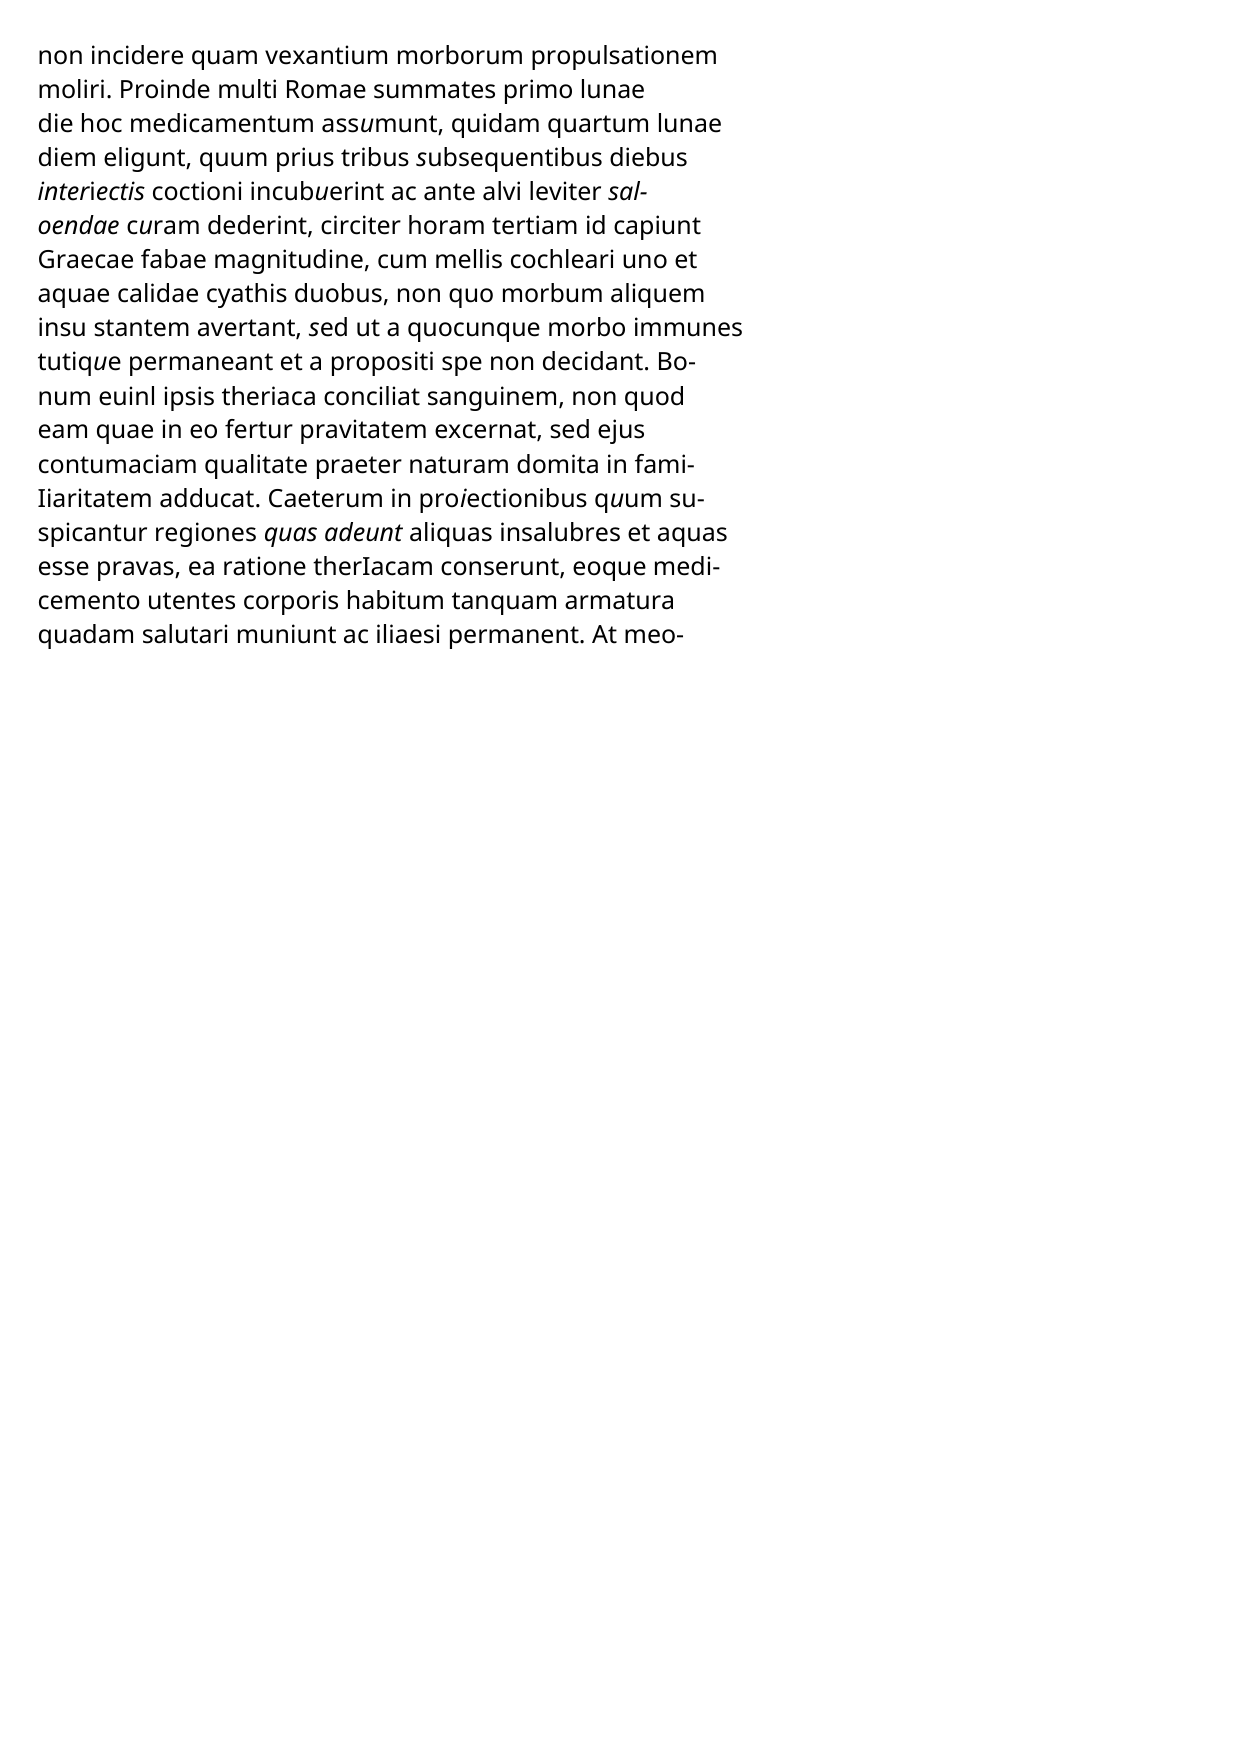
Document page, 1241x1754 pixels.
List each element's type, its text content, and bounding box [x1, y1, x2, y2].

text non incidere quam vexantium morborum propulsationem moliri. Proinde multi Romae summates primo lunae die hoc medicamentum assumunt, quidam quartum lunae diem eligunt, quum prius tribus subsequentibus diebus interiectis coctioni incubuerint ac ante alvi leviter sal- oendae curam dederint, circiter horam tertiam id capiunt Graecae fabae magnitudine, cum mellis cochleari uno et aquae calidae cyathis duobus, non quo morbum aliquem insu stantem avertant, sed ut a quocunque morbo immunes tutique permaneant et a propositi spe non decidant. Bo- num euinl ipsis theriaca conciliat sanguinem, non quod eam quae in eo fertur pravitatem excernat, sed ejus contumaciam qualitate praeter naturam domita in fami- Iiaritatem adducat. Caeterum in proiectionibus quum su- spicantur regiones quas adeunt aliquas insalubres et aquas esse pravas, ea ratione therIacam conserunt, eoque medi- cemento utentes corporis habitum tanquam armatura quadam salutari muniunt ac iliaesi permanent. At meo- [37, 37, 1203, 651]
